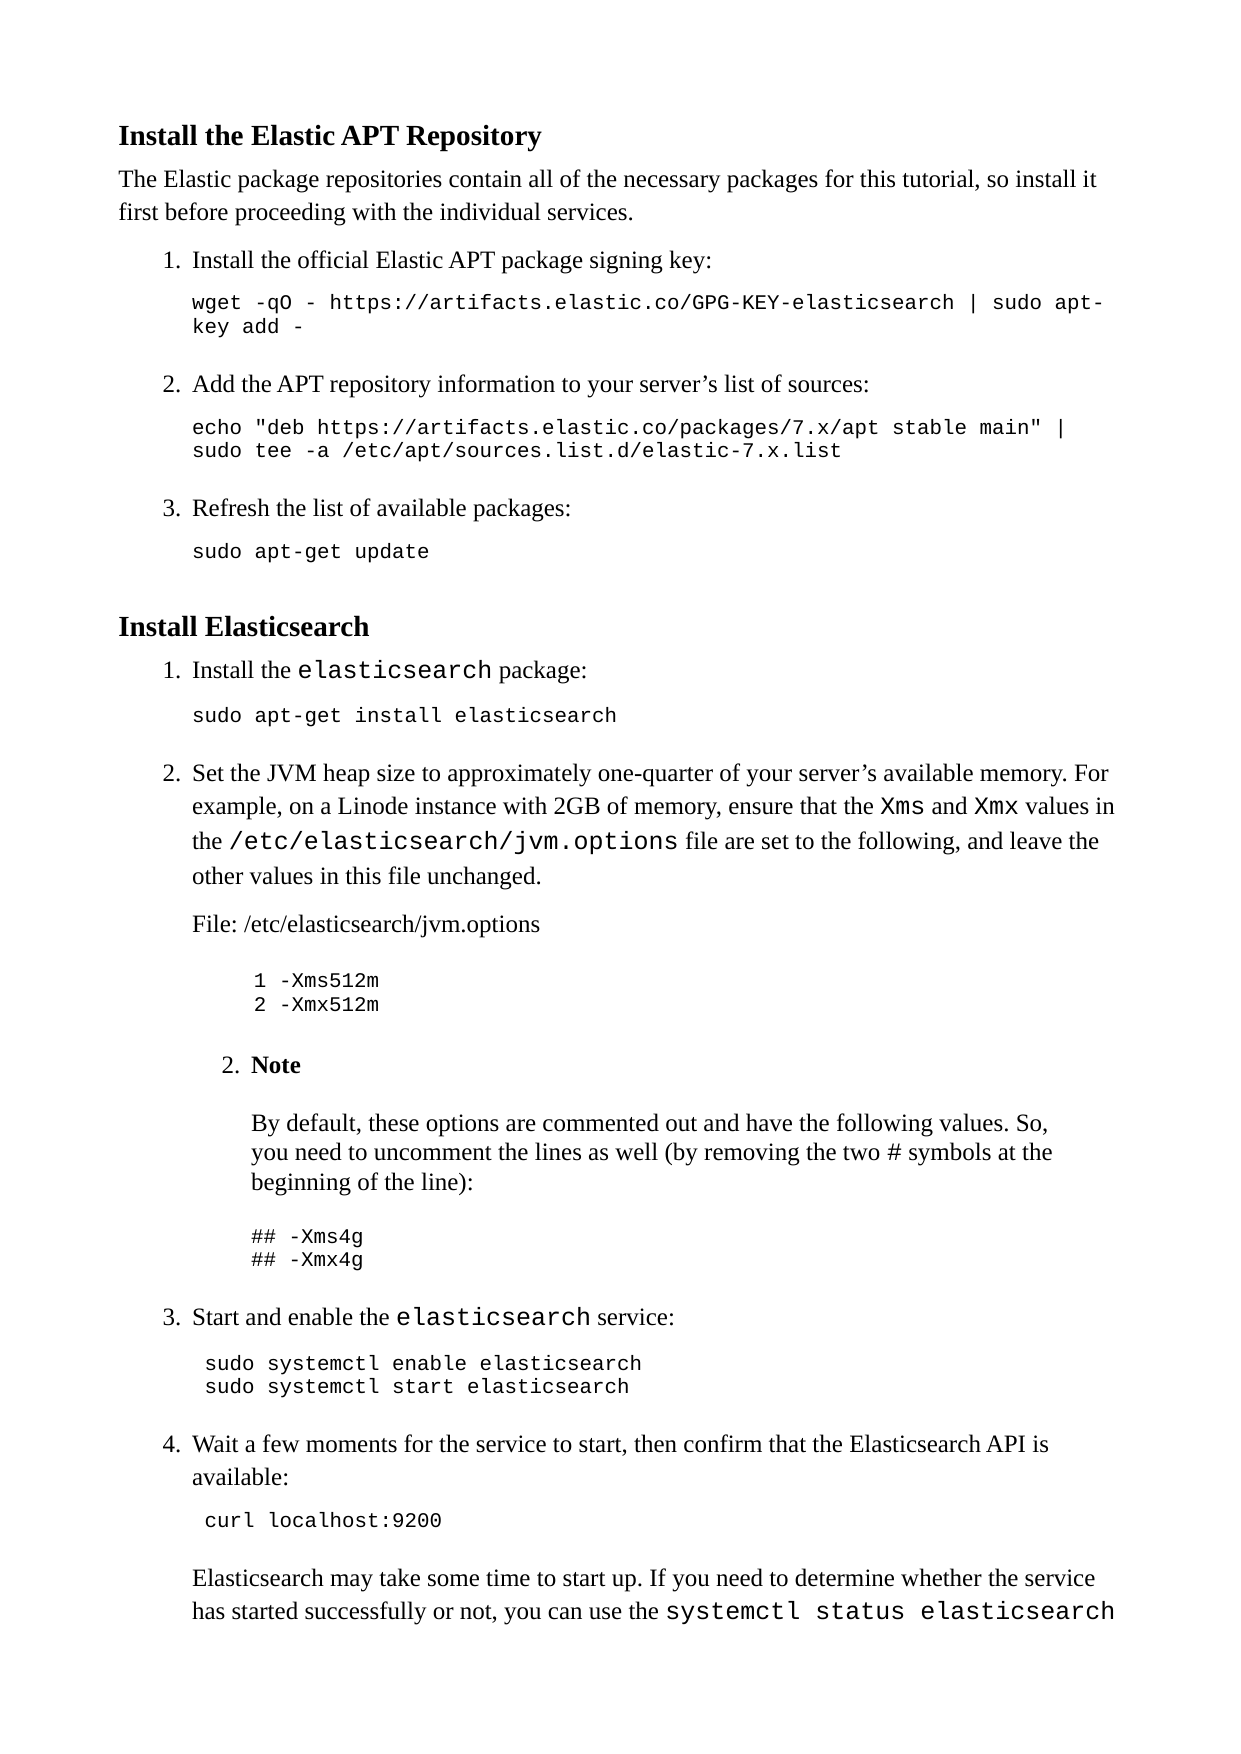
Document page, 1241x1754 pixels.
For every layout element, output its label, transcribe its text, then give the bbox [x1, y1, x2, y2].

list curl localhost:9200 [162, 1510, 1122, 1533]
text The Elastic package repositories contain all of the necessary packages for this tutorial, so install it first before proceeding with the individual services. [118, 164, 1122, 226]
list echo "deb https://artifacts.elastic.co/packages/7.x/apt stable main" | sudo tee -a /etc/apt/sources.list.d/elastic-7.x.list [162, 417, 1122, 464]
list Elasticsearch may take some time to start up. If you need to determine whether the service has started successfully or not, you can use the systemctl status elasticsearch [162, 1563, 1122, 1627]
list Note [221, 1050, 1063, 1078]
list sudo apt-get install elasticsearch [162, 705, 1122, 728]
subtitle Install Elasticsearch [118, 609, 1122, 642]
list Install the elasticsearch package: [162, 655, 1122, 686]
list sudo apt-get update [162, 541, 1122, 565]
table_header 1 2 [251, 967, 276, 1050]
list Set the JVM heap size to approximately one-quarter of your server’s available memory. For example, on a Linode instance with 2GB of memory, ensure that the Xms and Xmx values in the /etc/elasticsearch/jvm.options file are set to the following, and leave the other values in this file unchanged. [162, 758, 1122, 890]
list ## -Xms4g [221, 1226, 1063, 1249]
subtitle Install the Elastic APT Repository [118, 118, 1122, 152]
subtitle File: /etc/elasticsearch/jvm.options [162, 909, 1122, 938]
list wget -qO - https://artifacts.elastic.co/GPG-KEY-elasticsearch | sudo apt-key add - [162, 292, 1122, 340]
list Start and enable the elasticsearch service: [162, 1302, 1122, 1333]
list sudo systemctl start elasticsearch [162, 1376, 1122, 1400]
list Refresh the list of available packages: [162, 493, 1122, 522]
list Wait a few moments for the service to start, then confirm that the Elasticsearch API is available: [162, 1429, 1122, 1491]
list Install the official Elastic APT package signing key: [162, 245, 1122, 273]
list By default, these options are commented out and have the following values. So, you need to uncomment the lines as well (by removing the two # symbols at the beginning of the line): [221, 1108, 1063, 1196]
table_header -Xms512m -Xmx512m [276, 967, 392, 1050]
list sudo systemctl enable elasticsearch [162, 1352, 1122, 1376]
list ## -Xmx4g [221, 1249, 1063, 1273]
list Add the APT repository information to your server’s list of sources: [162, 369, 1122, 398]
